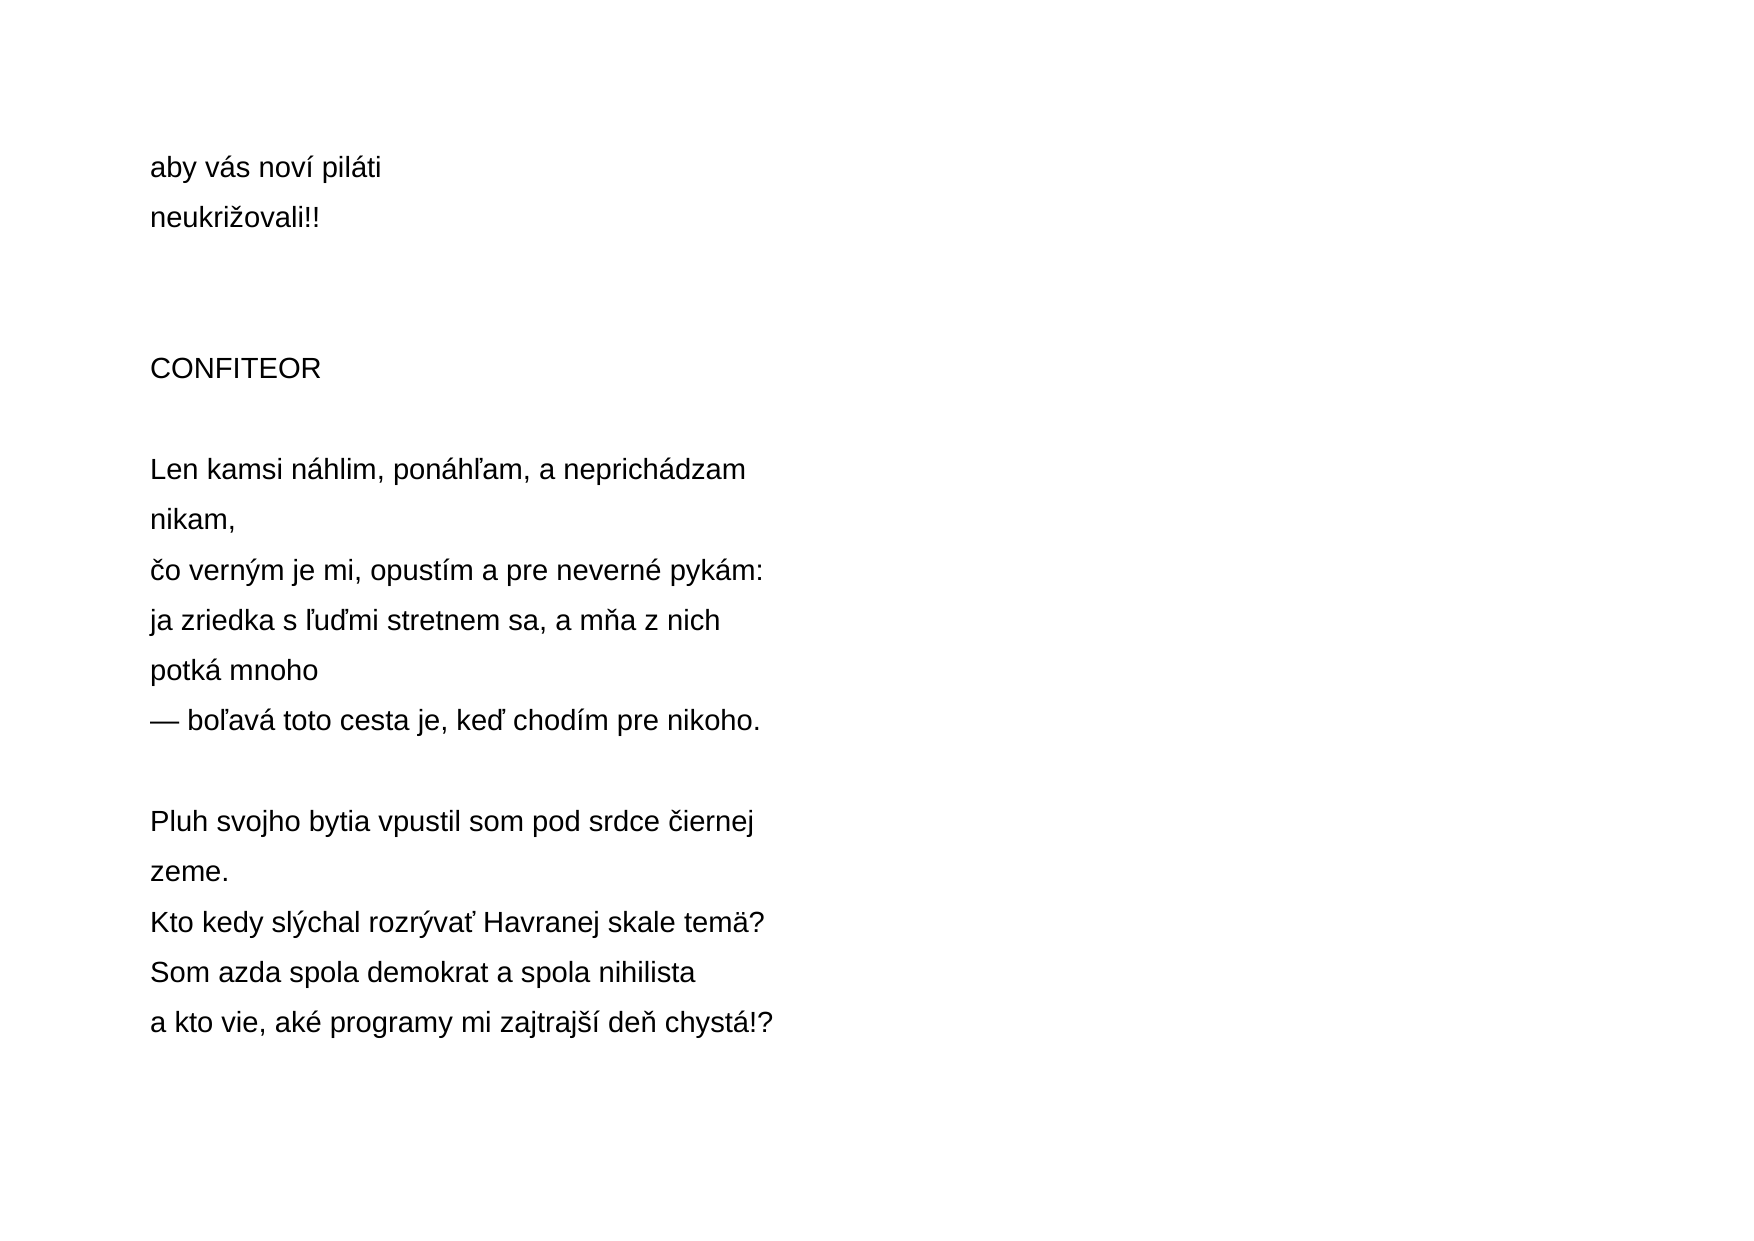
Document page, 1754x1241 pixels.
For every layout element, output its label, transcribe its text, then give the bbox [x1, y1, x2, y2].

text zeme. [150, 854, 1243, 888]
text CONFITEOR [150, 351, 1243, 385]
text nikam, [150, 502, 1243, 536]
text aby vás noví piláti [150, 150, 1243, 183]
text a kto vie, aké programy mi zajtrajší deň chystá!? [150, 1005, 1243, 1039]
text — boľavá toto cesta je, keď chodím pre nikoho. [150, 703, 1243, 737]
text ja zriedka s ľuďmi stretnem sa, a mňa z nich [150, 603, 1243, 636]
text neukrižovali!! [150, 200, 1243, 234]
text potká mnoho [150, 653, 1243, 687]
text Kto kedy slýchal rozrývať Havranej skale temä? [150, 905, 1243, 938]
text Len kamsi náhlim, ponáhľam, a neprichádzam [150, 452, 1243, 485]
text Som azda spola demokrat a spola nihilista [150, 955, 1243, 988]
text čo verným je mi, opustím a pre neverné pykám: [150, 552, 1243, 586]
text Pluh svojho bytia vpustil som pod srdce čiernej [150, 804, 1243, 838]
